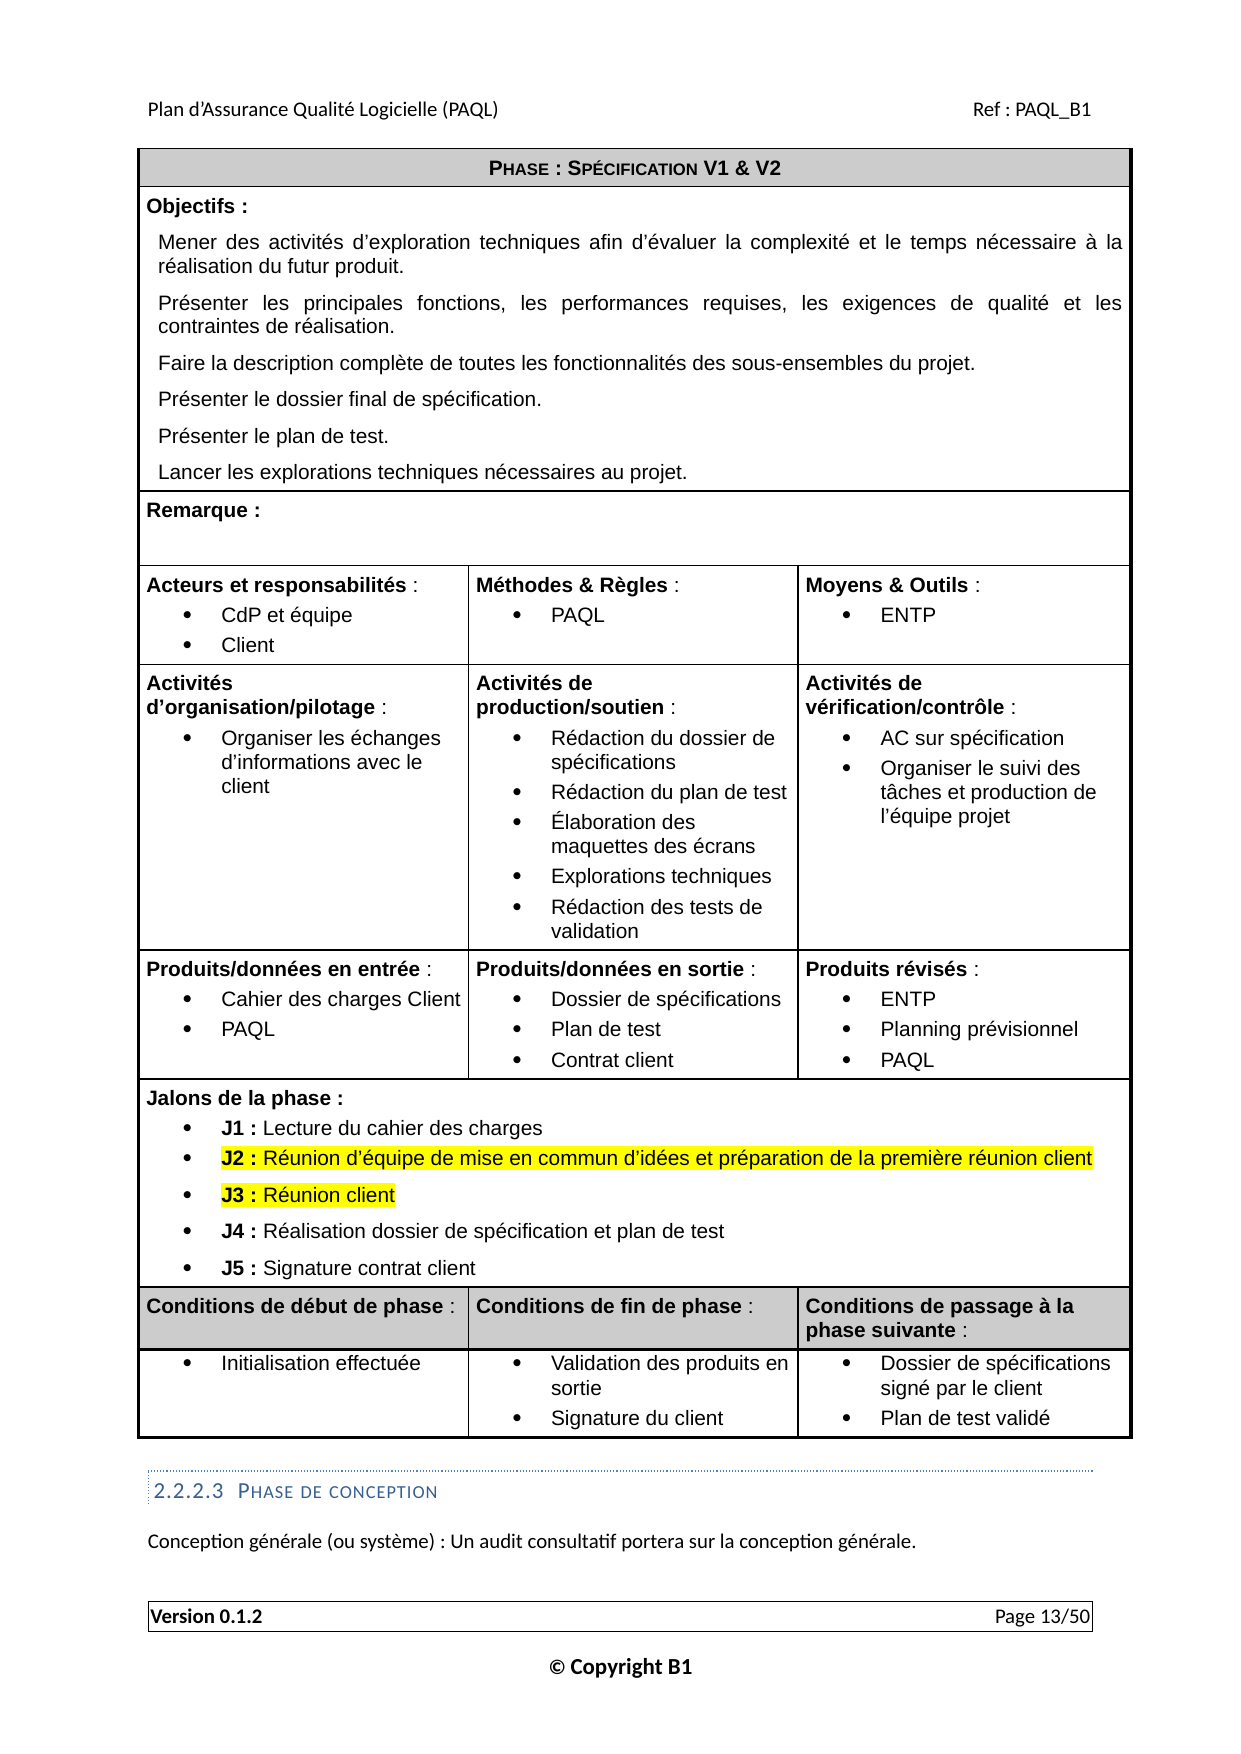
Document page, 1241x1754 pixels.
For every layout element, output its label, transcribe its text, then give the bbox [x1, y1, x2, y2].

table_cell Remarque : [140, 492, 1129, 565]
table_cell Objectifs : Mener des activités d’exploration techniques afin d’évaluer la complexité et le temps nécessaire à la réalisation du futur produit. Présenter les principales fonctions, les performances requises, les exigences de qualité et les contraintes de réalisation. Faire la description complète de toutes les fonctionnalités des sous-ensembles du projet. Présenter le dossier final de spécification. Présenter le plan de test. Lancer les explorations techniques nécessaires au projet. [140, 187, 1129, 490]
table_cell Produits révisés : ENTP Planning prévisionnel PAQL [799, 951, 1129, 1078]
table_cell Initialisation effectuée [140, 1351, 468, 1436]
table_cell Validation des produits en sortie Signature du client [469, 1351, 797, 1436]
table_cell Jalons de la phase : J1 : Lecture du cahier des charges J2 : Réunion d’équipe de mise en commun d’idées et préparation de la première réunion client J3 : Réunion client J4 : Réalisation dossier de spécification et plan de test J5 : Signature contrat client [140, 1080, 1129, 1286]
table_cell Activités de production/soutien : Rédaction du dossier de spécifications Rédaction du plan de test Élaboration des maquettes des écrans Explorations techniques Rédaction des tests de validation [469, 665, 797, 949]
table_cell Conditions de passage à la phase suivante : [799, 1288, 1129, 1348]
table_cell Dossier de spécifications signé par le client Plan de test validé [799, 1351, 1129, 1436]
table_cell Conditions de début de phase : [140, 1288, 468, 1348]
table_cell Moyens & Outils : ENTP [799, 566, 1129, 663]
table_cell Méthodes & Règles : PAQL [469, 566, 797, 663]
table_cell Produits/données en sortie : Dossier de spécifications Plan de test Contrat client [469, 951, 797, 1078]
list Phase de conception [148, 1470, 1093, 1504]
table_cell Produits/données en entrée : Cahier des charges Client PAQL [140, 951, 468, 1078]
table_cell Acteurs et responsabilités : CdP et équipe Client [140, 566, 468, 663]
table_cell Conditions de fin de phase : [469, 1288, 797, 1348]
table_header Phase : Spécification V1 & V2 [140, 149, 1129, 186]
table_cell Activités d’organisation/pilotage : Organiser les échanges d’informations avec le client [140, 665, 468, 949]
table_cell Activités de vérification/contrôle : AC sur spécification Organiser le suivi des tâches et production de l’équipe projet [799, 665, 1129, 949]
text Conception générale (ou système) : Un audit consultatif portera sur la conception générale. [148, 1529, 1093, 1554]
